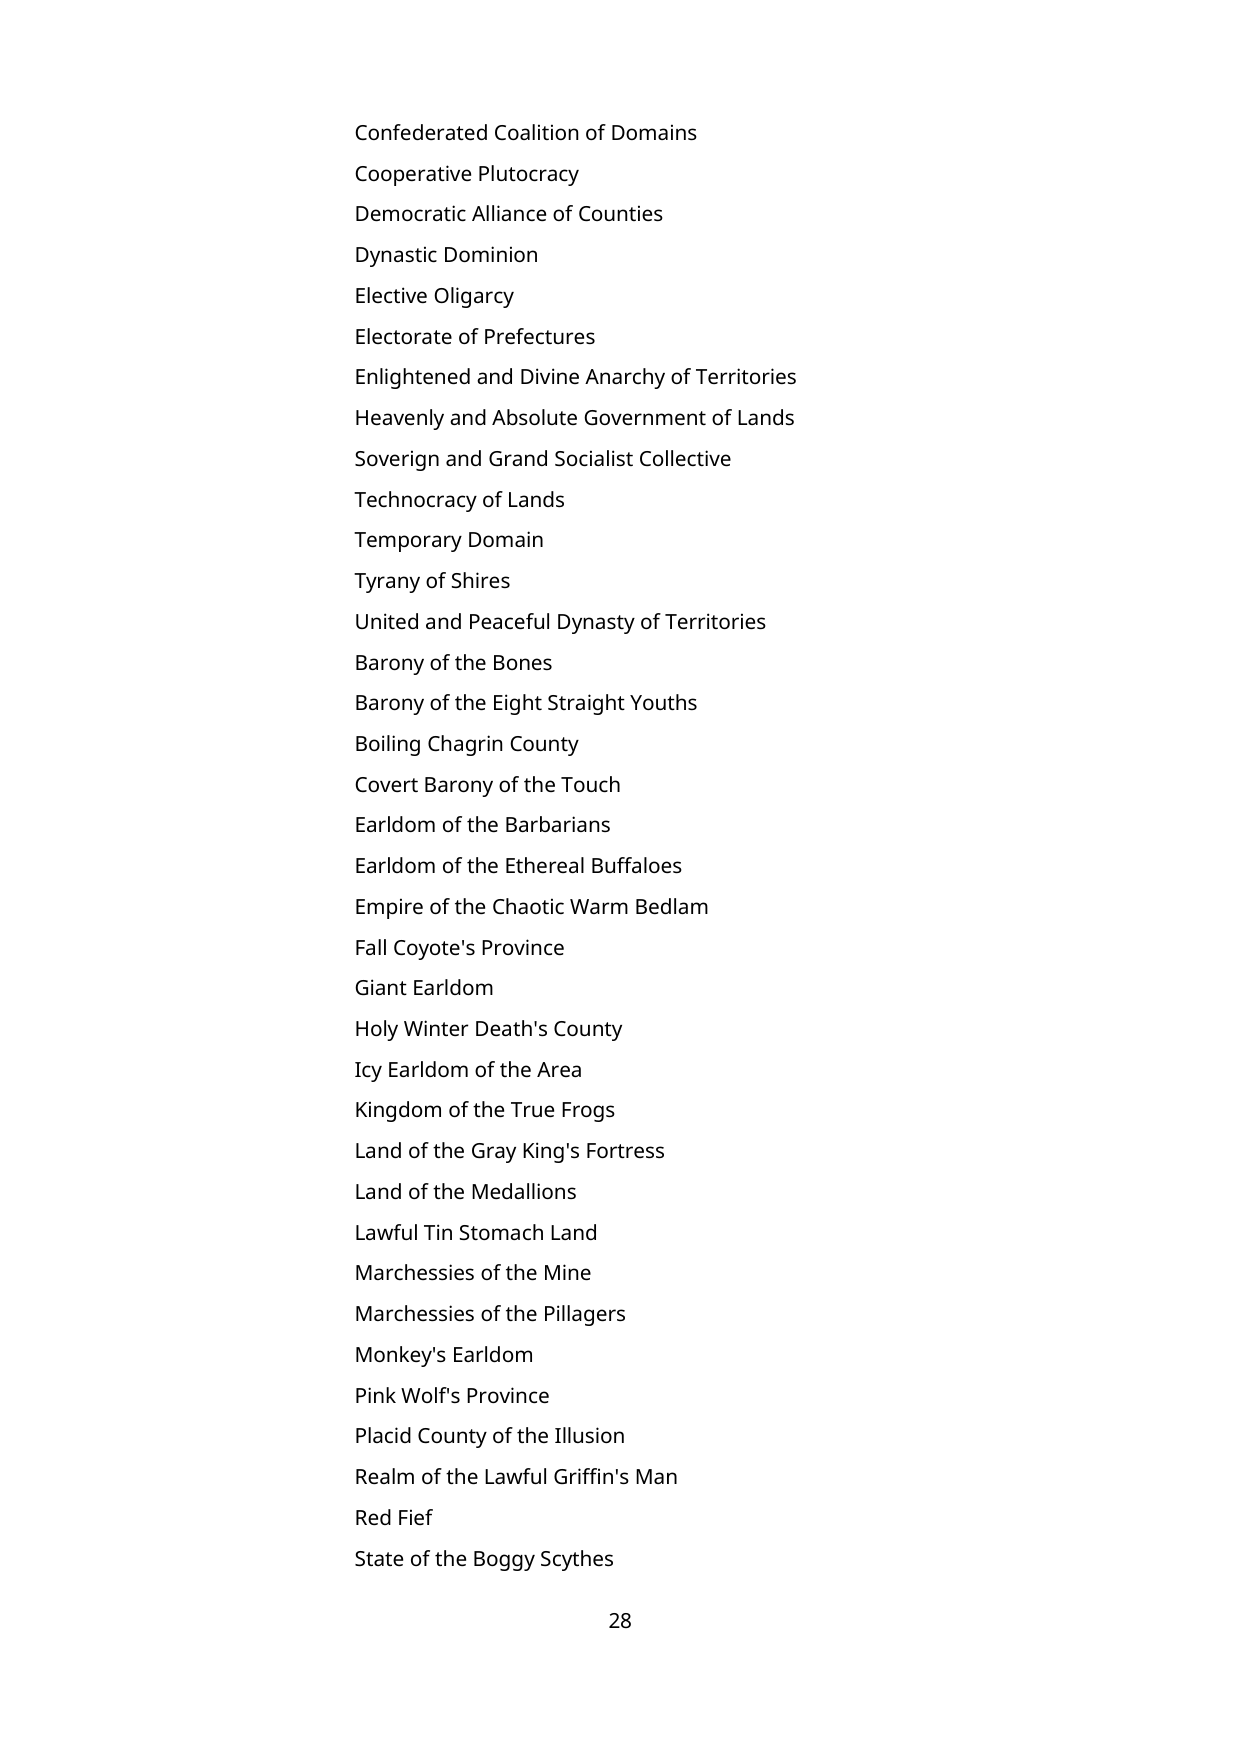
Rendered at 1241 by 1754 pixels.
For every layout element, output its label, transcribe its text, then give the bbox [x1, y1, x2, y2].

text Technocracy of Lands [354, 485, 1004, 513]
text Icy Earldom of the Area [354, 1055, 1004, 1083]
text Covert Barony of the Touch [354, 770, 1004, 798]
text Democratic Alliance of Counties [354, 199, 1004, 228]
text Dynastic Dominion [354, 240, 1004, 268]
text Electorate of Prefectures [354, 322, 1004, 350]
text Marchessies of the Mine [354, 1258, 1004, 1287]
text Kingdom of the True Frogs [354, 1096, 1004, 1124]
text Land of the Medallions [354, 1177, 1004, 1205]
text Marchessies of the Pillagers [354, 1299, 1004, 1327]
text Enlightened and Divine Anarchy of Territories [354, 362, 1004, 391]
text Land of the Gray King's Fortress [354, 1136, 1004, 1164]
text State of the Boggy Scythes [354, 1544, 1004, 1572]
text Monkey's Earldom [354, 1340, 1004, 1368]
text Red Fief [354, 1503, 1004, 1531]
text Lawful Tin Stomach Land [354, 1218, 1004, 1246]
text Pink Wolf's Province [354, 1381, 1004, 1409]
text Barony of the Eight Straight Youths [354, 688, 1004, 717]
text Confederated Coalition of Domains [354, 118, 1004, 146]
text Placid County of the Illusion [354, 1421, 1004, 1450]
text Barony of the Bones [354, 648, 1004, 676]
text Empire of the Chaotic Warm Bedlam [354, 892, 1004, 920]
text Soverign and Grand Socialist Collective [354, 444, 1004, 472]
text Boiling Chagrin County [354, 729, 1004, 757]
text Realm of the Lawful Griffin's Man [354, 1462, 1004, 1490]
text Holy Winter Death's County [354, 1014, 1004, 1042]
text Giant Earldom [354, 973, 1004, 1002]
text Fall Coyote's Province [354, 933, 1004, 961]
text Tyrany of Shires [354, 566, 1004, 594]
text Earldom of the Ethereal Buffaloes [354, 851, 1004, 879]
text United and Peaceful Dynasty of Territories [354, 607, 1004, 635]
text Elective Oligarcy [354, 281, 1004, 309]
text Cooperative Plutocracy [354, 159, 1004, 187]
text Earldom of the Barbarians [354, 811, 1004, 839]
text Heavenly and Absolute Government of Lands [354, 403, 1004, 431]
text Temporary Domain [354, 525, 1004, 554]
